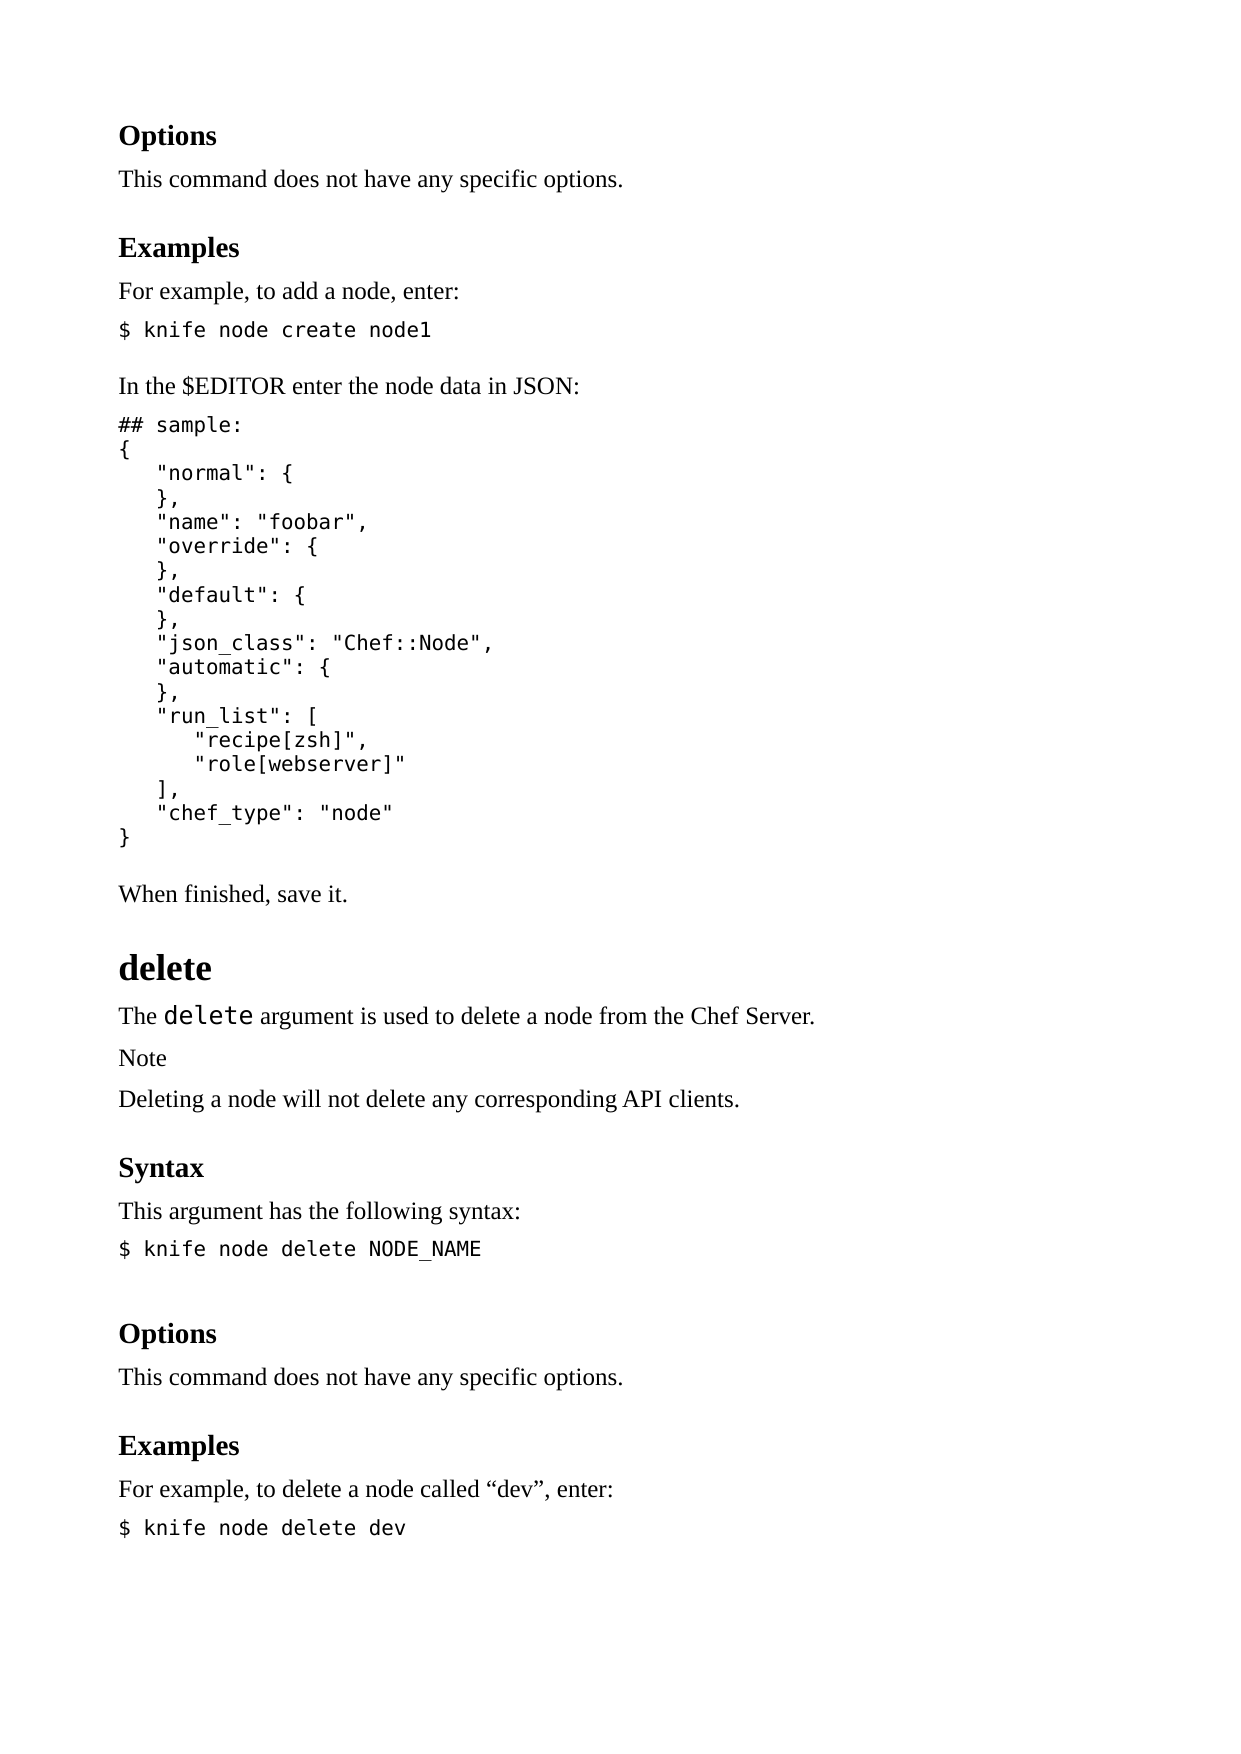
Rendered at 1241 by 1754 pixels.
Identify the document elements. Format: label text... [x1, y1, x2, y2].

text $ knife node create node1 [118, 318, 1122, 342]
text "recipe[zsh]", [118, 728, 1122, 752]
subtitle delete [118, 945, 1122, 988]
text }, [118, 486, 1122, 510]
subtitle Options [118, 1316, 1122, 1350]
text }, [118, 607, 1122, 631]
text "role[webserver]" [118, 752, 1122, 777]
text }, [118, 680, 1122, 704]
text } [118, 825, 1122, 849]
subtitle Examples [118, 230, 1122, 264]
text "automatic": { [118, 655, 1122, 680]
subtitle Syntax [118, 1150, 1122, 1184]
text For example, to delete a node called “dev”, enter: [118, 1474, 1122, 1503]
text "override": { [118, 534, 1122, 558]
text Note [118, 1043, 1122, 1071]
subtitle Options [118, 118, 1122, 152]
text "run_list": [ [118, 704, 1122, 728]
text "normal": { [118, 461, 1122, 486]
text { [118, 437, 1122, 461]
text "name": "foobar", [118, 510, 1122, 534]
text ## sample: [118, 413, 1122, 437]
text The delete argument is used to delete a node from the Chef Server. [118, 1001, 1122, 1030]
text In the $EDITOR enter the node data in JSON: [118, 371, 1122, 400]
text Deleting a node will not delete any corresponding API clients. [118, 1084, 1122, 1113]
text $ knife node delete dev [118, 1516, 1122, 1540]
text When finished, save it. [118, 879, 1122, 908]
text ], [118, 777, 1122, 801]
text This argument has the following syntax: [118, 1196, 1122, 1225]
subtitle Examples [118, 1428, 1122, 1462]
text This command does not have any specific options. [118, 1362, 1122, 1391]
text For example, to add a node, enter: [118, 276, 1122, 305]
text $ knife node delete NODE_NAME [118, 1237, 1122, 1262]
text This command does not have any specific options. [118, 164, 1122, 193]
text }, [118, 558, 1122, 583]
text "chef_type": "node" [118, 801, 1122, 825]
text "default": { [118, 583, 1122, 607]
text "json_class": "Chef::Node", [118, 631, 1122, 655]
